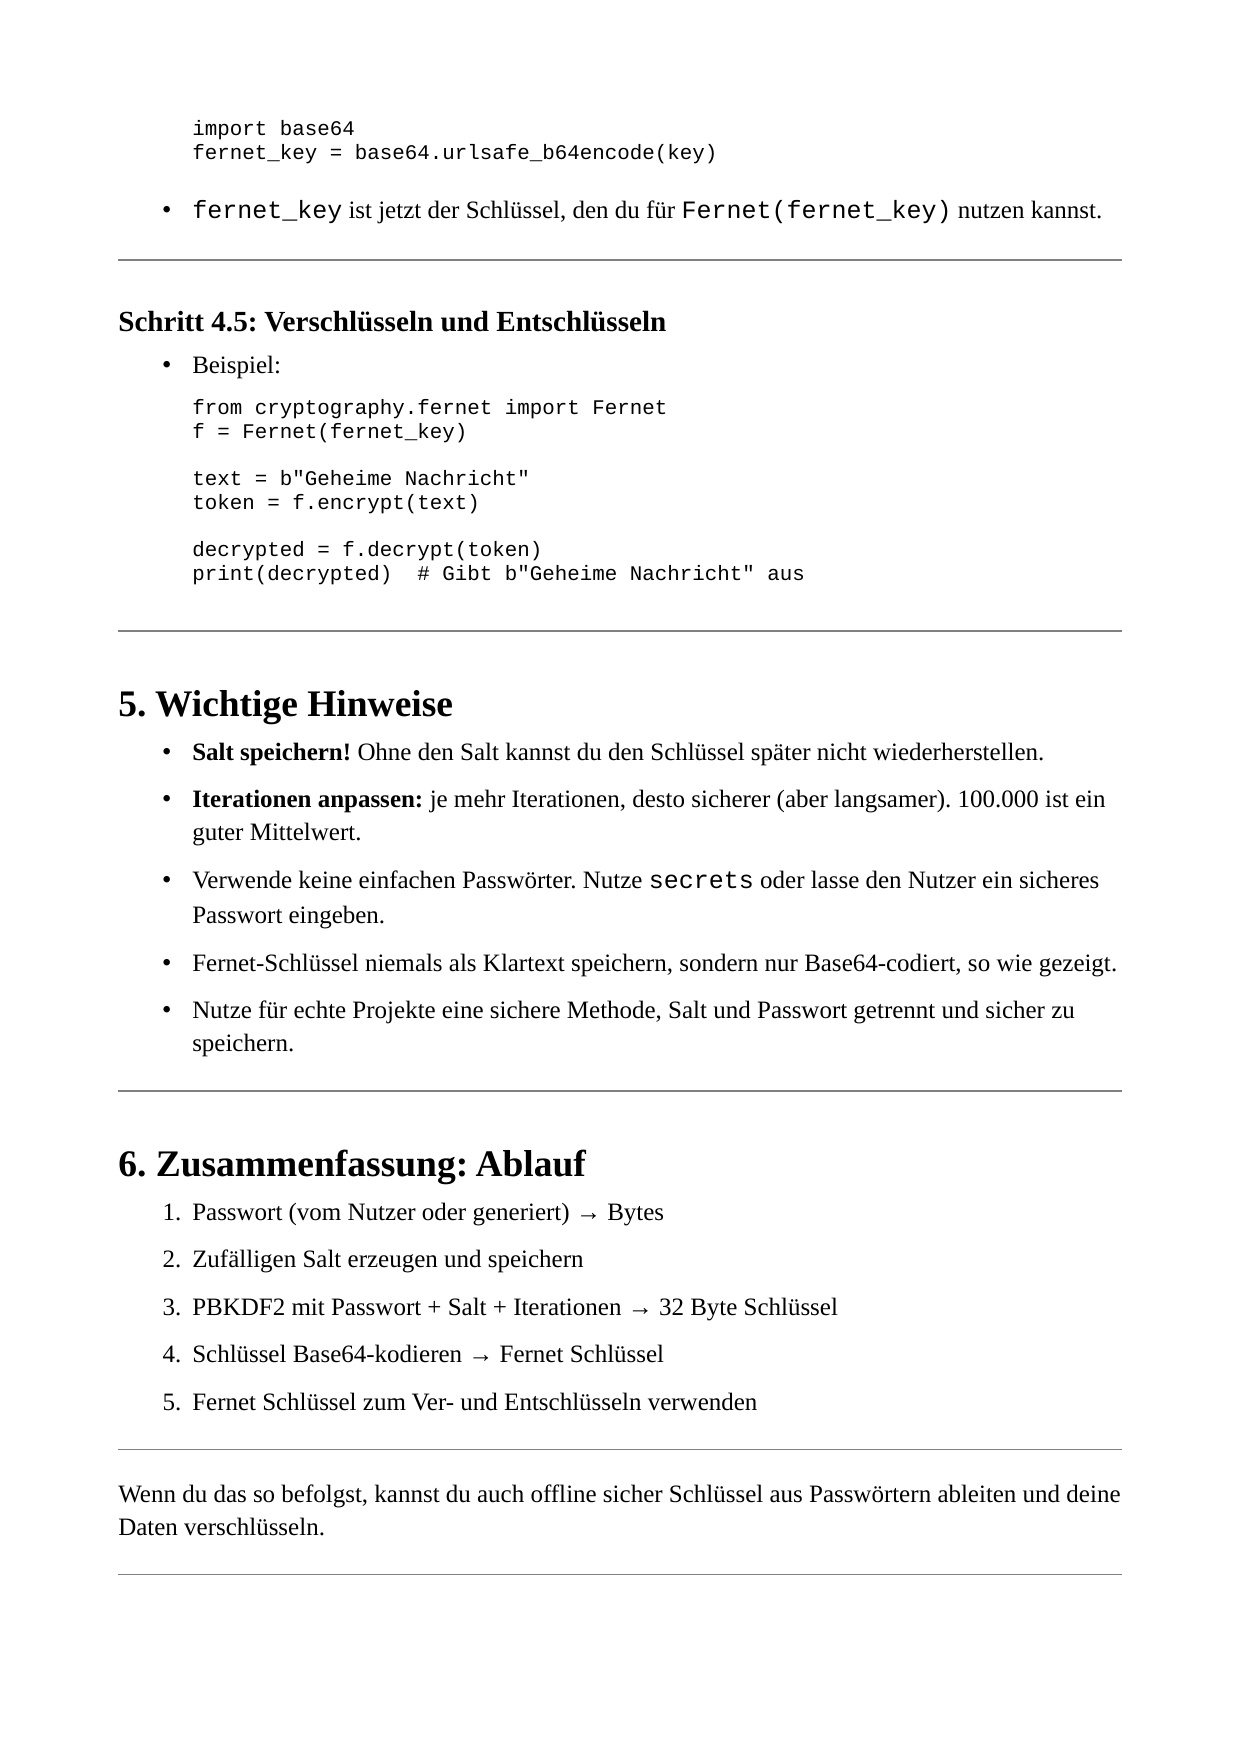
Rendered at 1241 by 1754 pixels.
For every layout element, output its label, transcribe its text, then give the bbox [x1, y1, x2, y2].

list fernet_key ist jetzt der Schlüssel, den du für Fernet(fernet_key) nutzen kannst. [162, 195, 1122, 226]
list Verwende keine einfachen Passwörter. Nutze secrets oder lasse den Nutzer ein sicheres Passwort eingeben. [162, 865, 1122, 929]
list Fernet-Schlüssel niemals als Klartext speichern, sondern nur Base64-codiert, so wie gezeigt. [162, 948, 1122, 976]
list Schlüssel Base64-kodieren → Fernet Schlüssel [162, 1339, 1122, 1368]
subtitle 5. Wichtige Hinweise [118, 681, 1122, 724]
list import base64 [162, 118, 1122, 142]
list Beispiel: [162, 350, 1122, 378]
list Nutze für echte Projekte eine sichere Methode, Salt und Passwort getrennt und sicher zu speichern. [162, 995, 1122, 1057]
list Passwort (vom Nutzer oder generiert) → Bytes [162, 1197, 1122, 1225]
list print(decrypted) # Gibt b"Geheime Nachricht" aus [162, 563, 1122, 587]
list text = b"Geheime Nachricht" [162, 468, 1122, 492]
subtitle Schritt 4.5: Verschlüsseln und Entschlüsseln [118, 304, 1122, 337]
text Wenn du das so befolgst, kannst du auch offline sicher Schlüssel aus Passwörtern ableiten und deine Daten verschlüsseln. [118, 1479, 1122, 1541]
list token = f.encrypt(text) [162, 492, 1122, 516]
list Salt speichern! Ohne den Salt kannst du den Schlüssel später nicht wiederherstellen. [162, 737, 1122, 766]
list f = Fernet(fernet_key) [162, 421, 1122, 445]
list from cryptography.fernet import Fernet [162, 397, 1122, 421]
list decrypted = f.decrypt(token) [162, 539, 1122, 563]
subtitle 6. Zusammenfassung: Ablauf [118, 1141, 1122, 1184]
list Iterationen anpassen: je mehr Iterationen, desto sicherer (aber langsamer). 100.000 ist ein guter Mittelwert. [162, 784, 1122, 846]
list fernet_key = base64.urlsafe_b64encode(key) [162, 142, 1122, 165]
list Zufälligen Salt erzeugen und speichern [162, 1244, 1122, 1273]
list Fernet Schlüssel zum Ver- und Entschlüsseln verwenden [162, 1387, 1122, 1416]
list PBKDF2 mit Passwort + Salt + Iterationen → 32 Byte Schlüssel [162, 1292, 1122, 1321]
